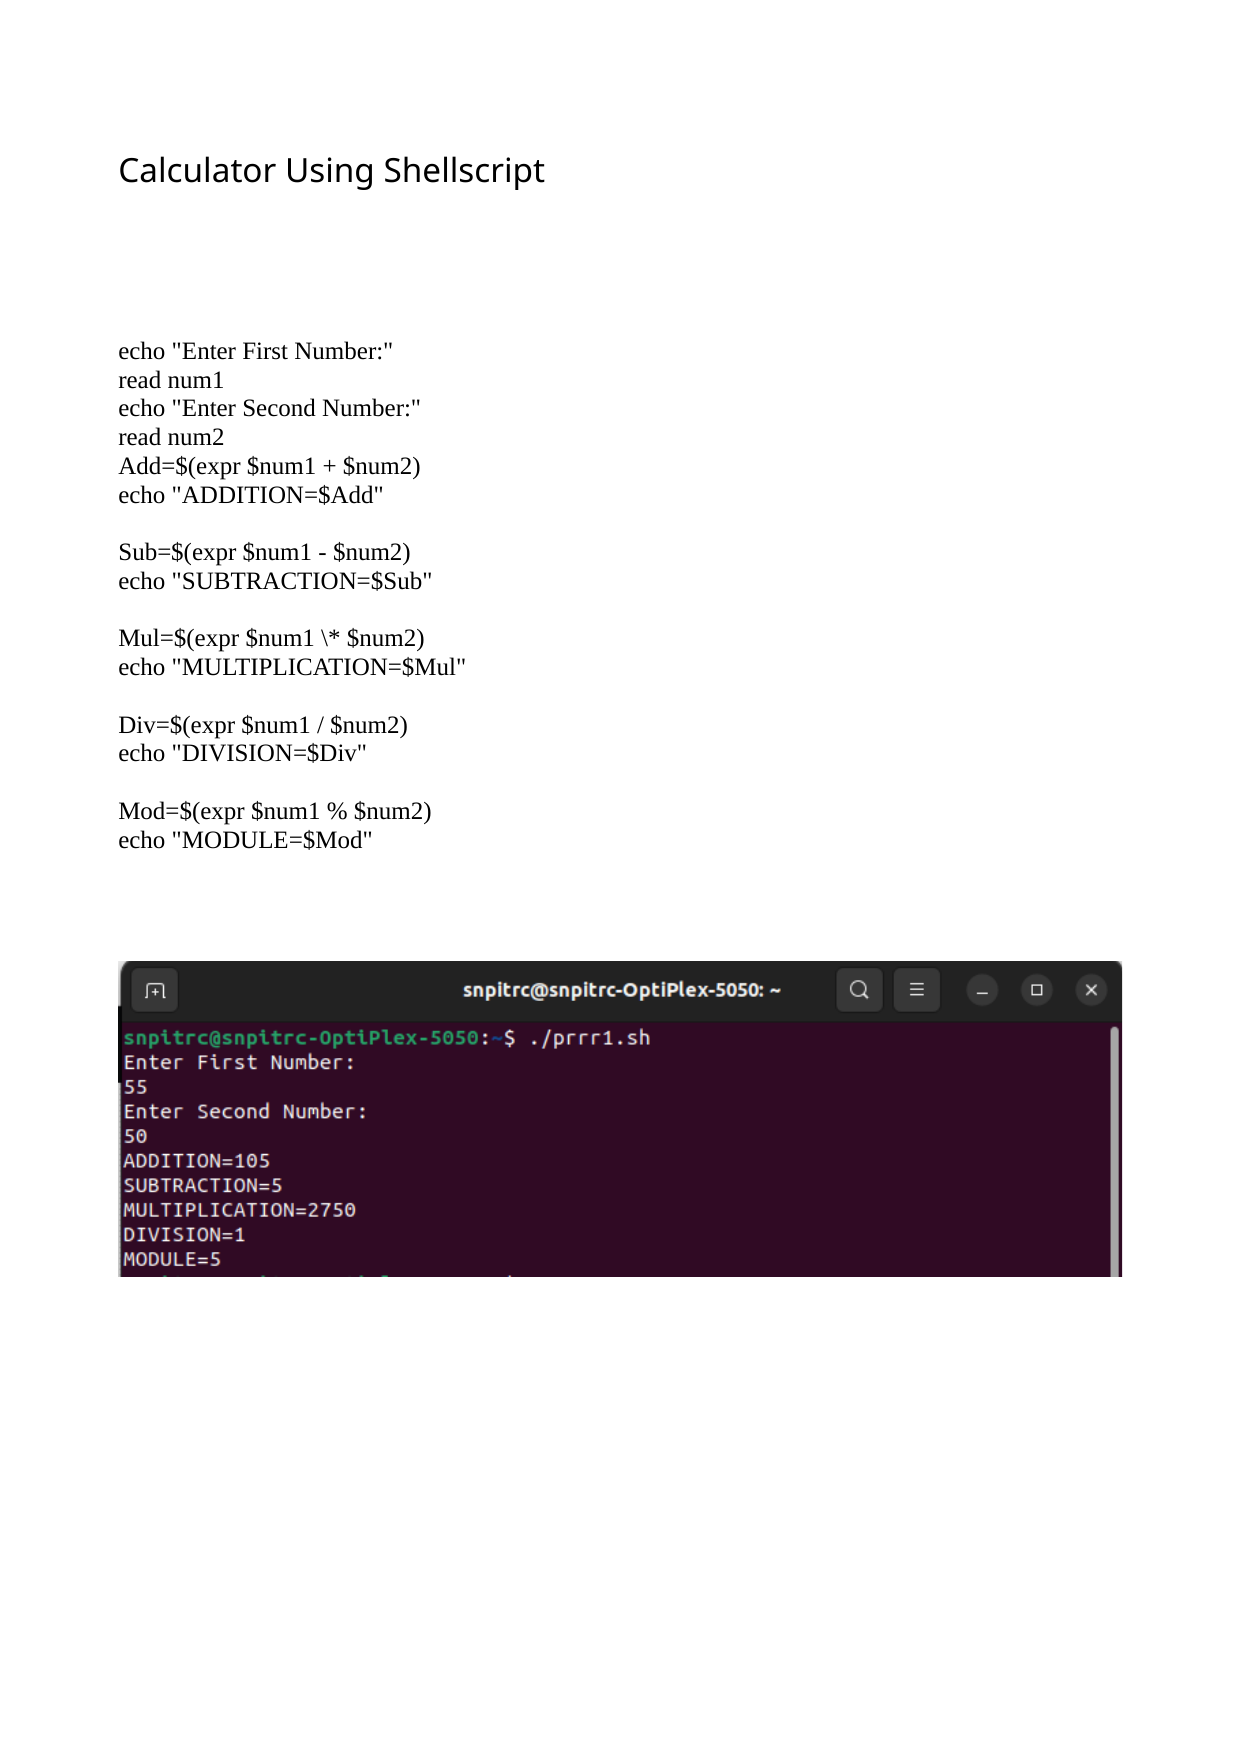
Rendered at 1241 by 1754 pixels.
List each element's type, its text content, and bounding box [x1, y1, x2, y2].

text echo "Enter First Number:" [118, 336, 1122, 365]
text Calculator Using Shellscript [118, 147, 1122, 192]
text read num1 [118, 365, 1122, 393]
text Mod=$(expr $num1 % $num2) [118, 796, 1122, 825]
text Sub=$(expr $num1 - $num2) [118, 537, 1122, 566]
text Mul=$(expr $num1 \* $num2) [118, 623, 1122, 652]
text Add=$(expr $num1 + $num2) [118, 451, 1122, 480]
text echo "DIVISION=$Div" [118, 738, 1122, 767]
picture [118, 961, 1123, 1277]
text Div=$(expr $num1 / $num2) [118, 710, 1122, 738]
text echo "Enter Second Number:" [118, 393, 1122, 422]
text echo "MODULE=$Mod" [118, 825, 1122, 853]
text echo "MULTIPLICATION=$Mul" [118, 652, 1122, 681]
text read num2 [118, 422, 1122, 451]
text echo "SUBTRACTION=$Sub" [118, 566, 1122, 595]
text echo "ADDITION=$Add" [118, 480, 1122, 508]
